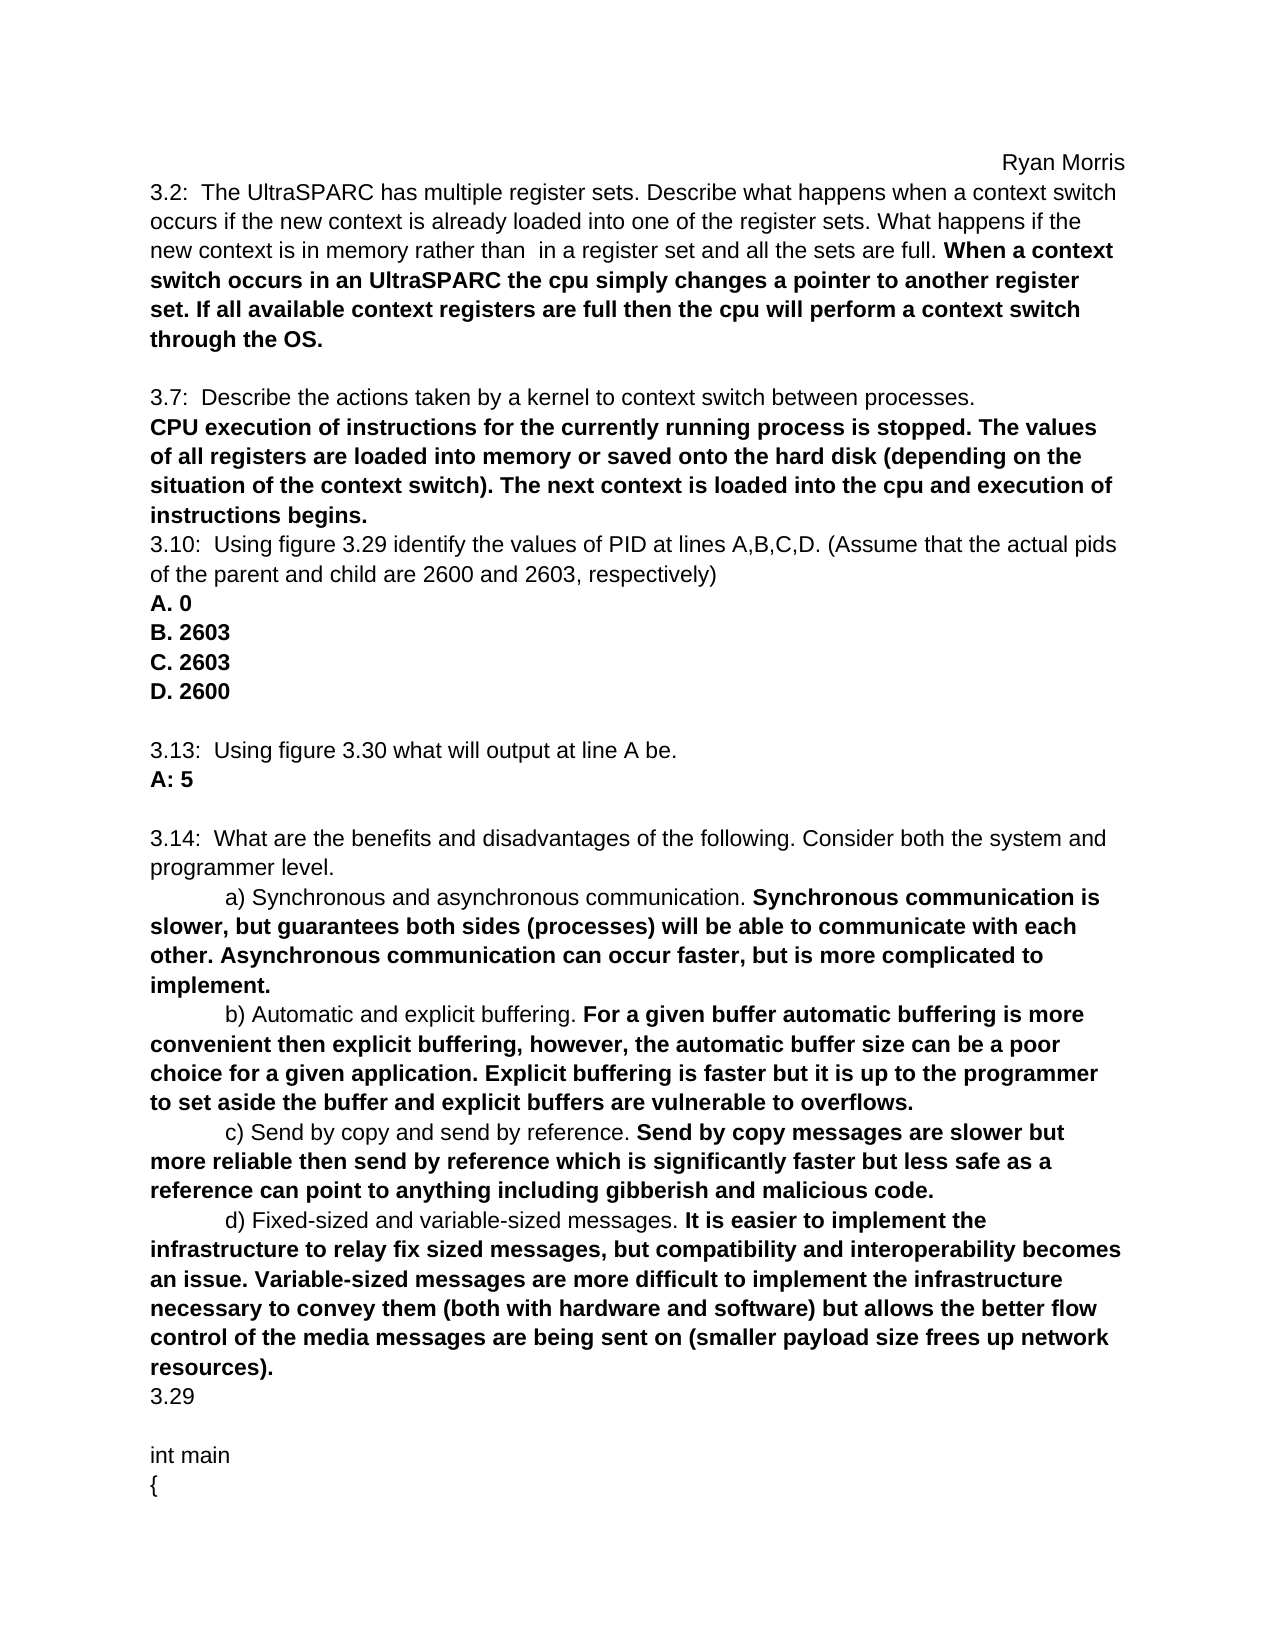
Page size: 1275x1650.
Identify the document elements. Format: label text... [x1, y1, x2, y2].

text 3.10: Using figure 3.29 identify the values of PID at lines A,B,C,D. (Assume that the actual pids of the parent and child are 2600 and 2603, respectively) [150, 532, 1125, 587]
text Ryan Morris [150, 150, 1125, 176]
text A. 0 [150, 591, 1125, 616]
text 3.7: Describe the actions taken by a kernel to context switch between processes. [150, 385, 1125, 411]
text int main [150, 1442, 1125, 1468]
text C. 2603 [150, 649, 1125, 675]
text { [150, 1472, 1125, 1497]
text 3.2: The UltraSPARC has multiple register sets. Describe what happens when a context switch occurs if the new context is already loaded into one of the register sets. What happens if the new context is in memory rather than in a register set and all the sets are full. When a context switch occurs in an UltraSPARC the cpu simply changes a pointer to another register set. If all available context registers are full then the cpu will perform a context switch through the OS. [150, 179, 1125, 352]
text 3.14: What are the benefits and disadvantages of the following. Consider both the system and programmer level. [150, 826, 1125, 881]
text c) Send by copy and send by reference. Send by copy messages are slower but more reliable then send by reference which is significantly faster but less safe as a reference can point to anything including gibberish and malicious code. [150, 1119, 1125, 1204]
text d) Fixed-sized and variable-sized messages. It is easier to implement the infrastructure to relay fix sized messages, but compatibility and interoperability becomes an issue. Variable-sized messages are more difficult to implement the infrastructure necessary to convey them (both with hardware and software) but allows the better flow control of the media messages are being sent on (smaller payload size frees up network resources). [150, 1207, 1125, 1380]
text CPU execution of instructions for the currently running process is stopped. The values of all registers are loaded into memory or saved onto the hard disk (depending on the situation of the context switch). The next context is loaded into the cpu and execution of instructions begins. [150, 414, 1125, 528]
text 3.29 [150, 1384, 1125, 1409]
text 3.13: Using figure 3.30 what will output at line A be. [150, 737, 1125, 763]
text b) Automatic and explicit buffering. For a given buffer automatic buffering is more convenient then explicit buffering, however, the automatic buffer size can be a poor choice for a given application. Explicit buffering is faster but it is up to the programmer to set aside the buffer and explicit buffers are vulnerable to overflows. [150, 1002, 1125, 1116]
text B. 2603 [150, 620, 1125, 646]
text A: 5 [150, 767, 1125, 792]
text a) Synchronous and asynchronous communication. Synchronous communication is slower, but guarantees both sides (processes) will be able to communicate with each other. Asynchronous communication can occur faster, but is more complicated to implement. [150, 884, 1125, 998]
text D. 2600 [150, 679, 1125, 704]
